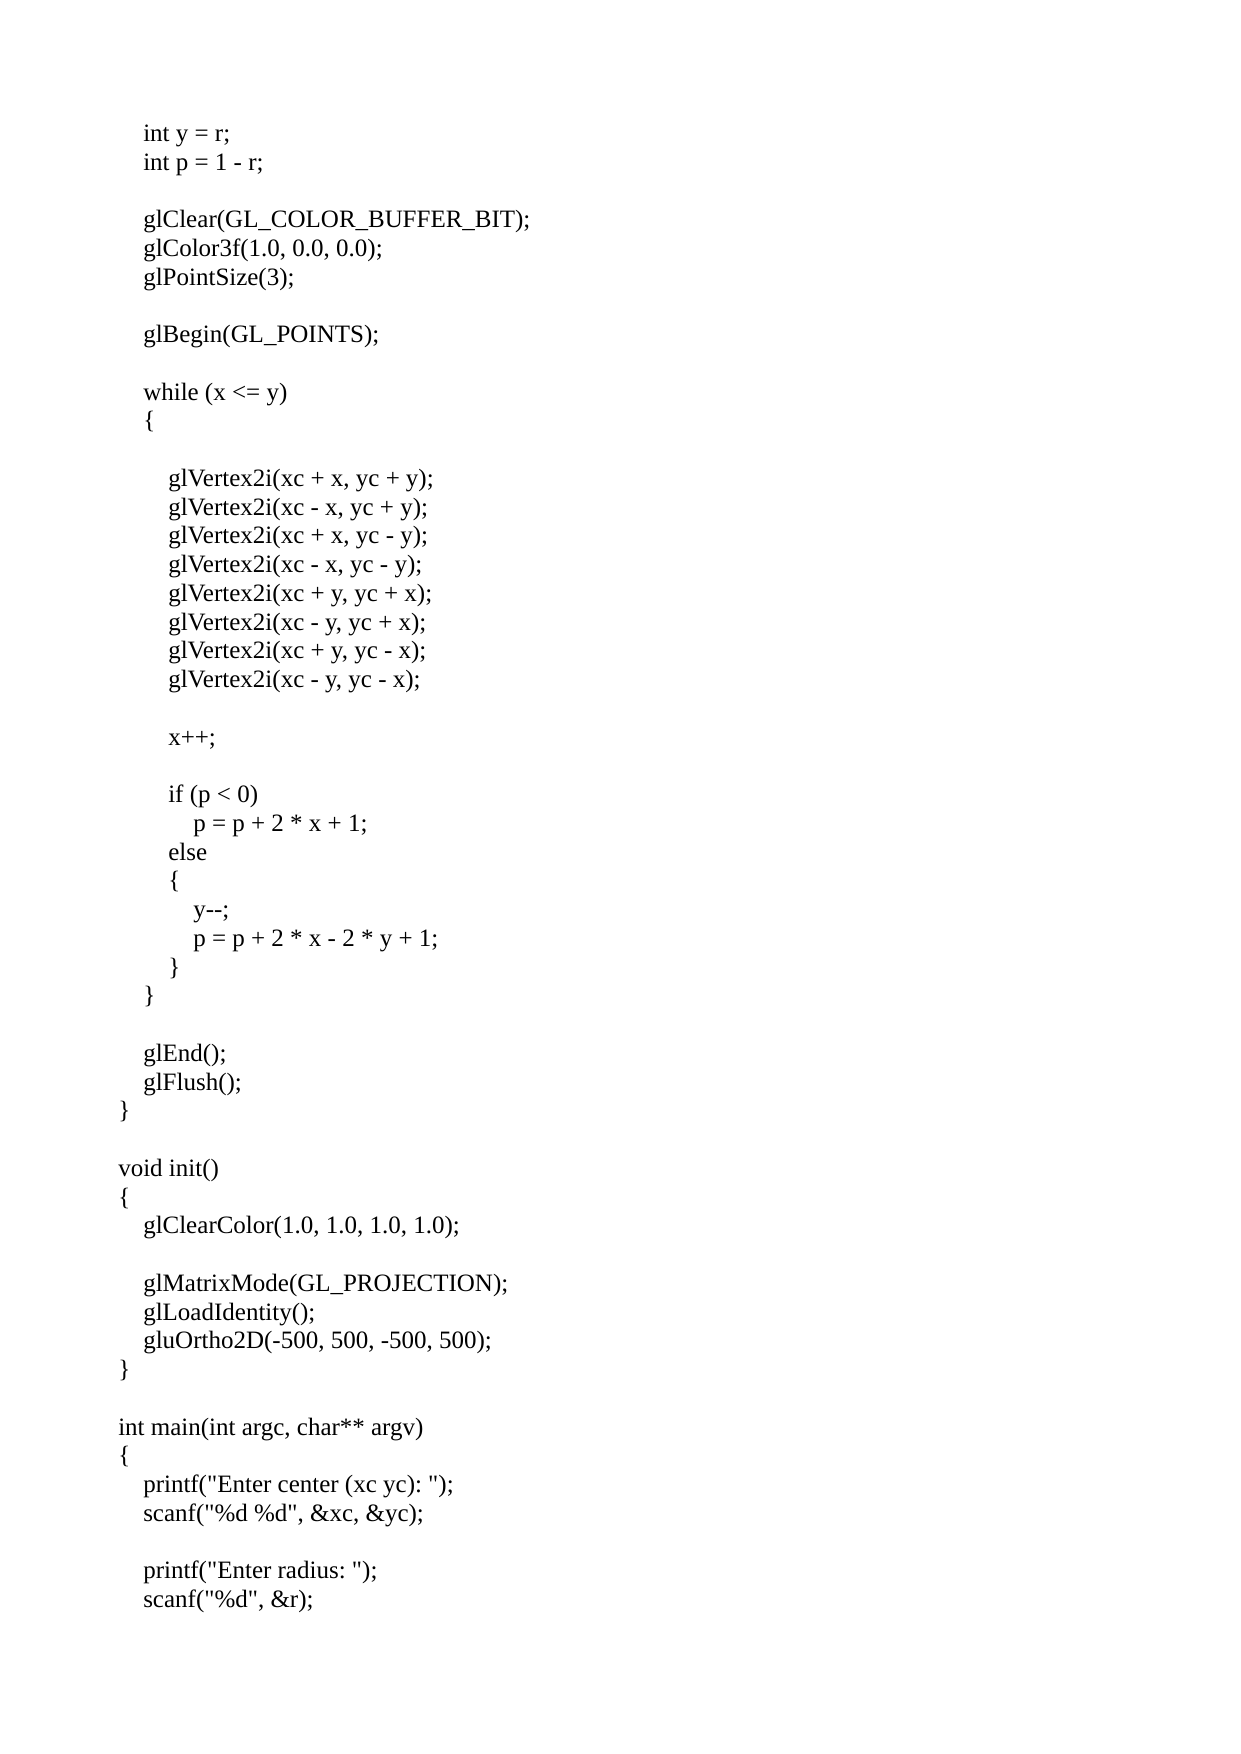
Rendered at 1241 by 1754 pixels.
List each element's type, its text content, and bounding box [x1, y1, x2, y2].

text glFlush(); [118, 1067, 1122, 1096]
text } [118, 981, 1122, 1009]
text p = p + 2 * x + 1; [118, 808, 1122, 837]
text { [118, 1441, 1122, 1469]
text { [118, 866, 1122, 894]
text while (x <= y) [118, 377, 1122, 406]
text p = p + 2 * x - 2 * y + 1; [118, 923, 1122, 952]
text if (p < 0) [118, 779, 1122, 808]
text x++; [118, 722, 1122, 751]
text int y = r; [118, 118, 1122, 147]
text glVertex2i(xc - y, yc - x); [118, 664, 1122, 693]
text glVertex2i(xc - x, yc + y); [118, 492, 1122, 521]
text scanf("%d %d", &xc, &yc); [118, 1498, 1122, 1527]
text glVertex2i(xc + x, yc - y); [118, 521, 1122, 549]
text else [118, 837, 1122, 866]
text glVertex2i(xc + y, yc - x); [118, 636, 1122, 664]
text printf("Enter radius: "); [118, 1556, 1122, 1584]
text glEnd(); [118, 1038, 1122, 1067]
text glMatrixMode(GL_PROJECTION); [118, 1268, 1122, 1297]
text glClearColor(1.0, 1.0, 1.0, 1.0); [118, 1211, 1122, 1239]
text glLoadIdentity(); [118, 1297, 1122, 1326]
text gluOrtho2D(-500, 500, -500, 500); [118, 1326, 1122, 1354]
text } [118, 952, 1122, 981]
text glBegin(GL_POINTS); [118, 319, 1122, 348]
text { [118, 1182, 1122, 1211]
text glVertex2i(xc - x, yc - y); [118, 549, 1122, 578]
text glPointSize(3); [118, 262, 1122, 291]
text glVertex2i(xc + y, yc + x); [118, 578, 1122, 607]
text void init() [118, 1153, 1122, 1182]
text glVertex2i(xc - y, yc + x); [118, 607, 1122, 636]
text } [118, 1096, 1122, 1124]
text int main(int argc, char** argv) [118, 1412, 1122, 1441]
text y--; [118, 894, 1122, 923]
text } [118, 1354, 1122, 1383]
text glClear(GL_COLOR_BUFFER_BIT); [118, 204, 1122, 233]
text glColor3f(1.0, 0.0, 0.0); [118, 233, 1122, 262]
text { [118, 406, 1122, 434]
text printf("Enter center (xc yc): "); [118, 1469, 1122, 1498]
text glVertex2i(xc + x, yc + y); [118, 463, 1122, 492]
text int p = 1 - r; [118, 147, 1122, 176]
text scanf("%d", &r); [118, 1584, 1122, 1613]
